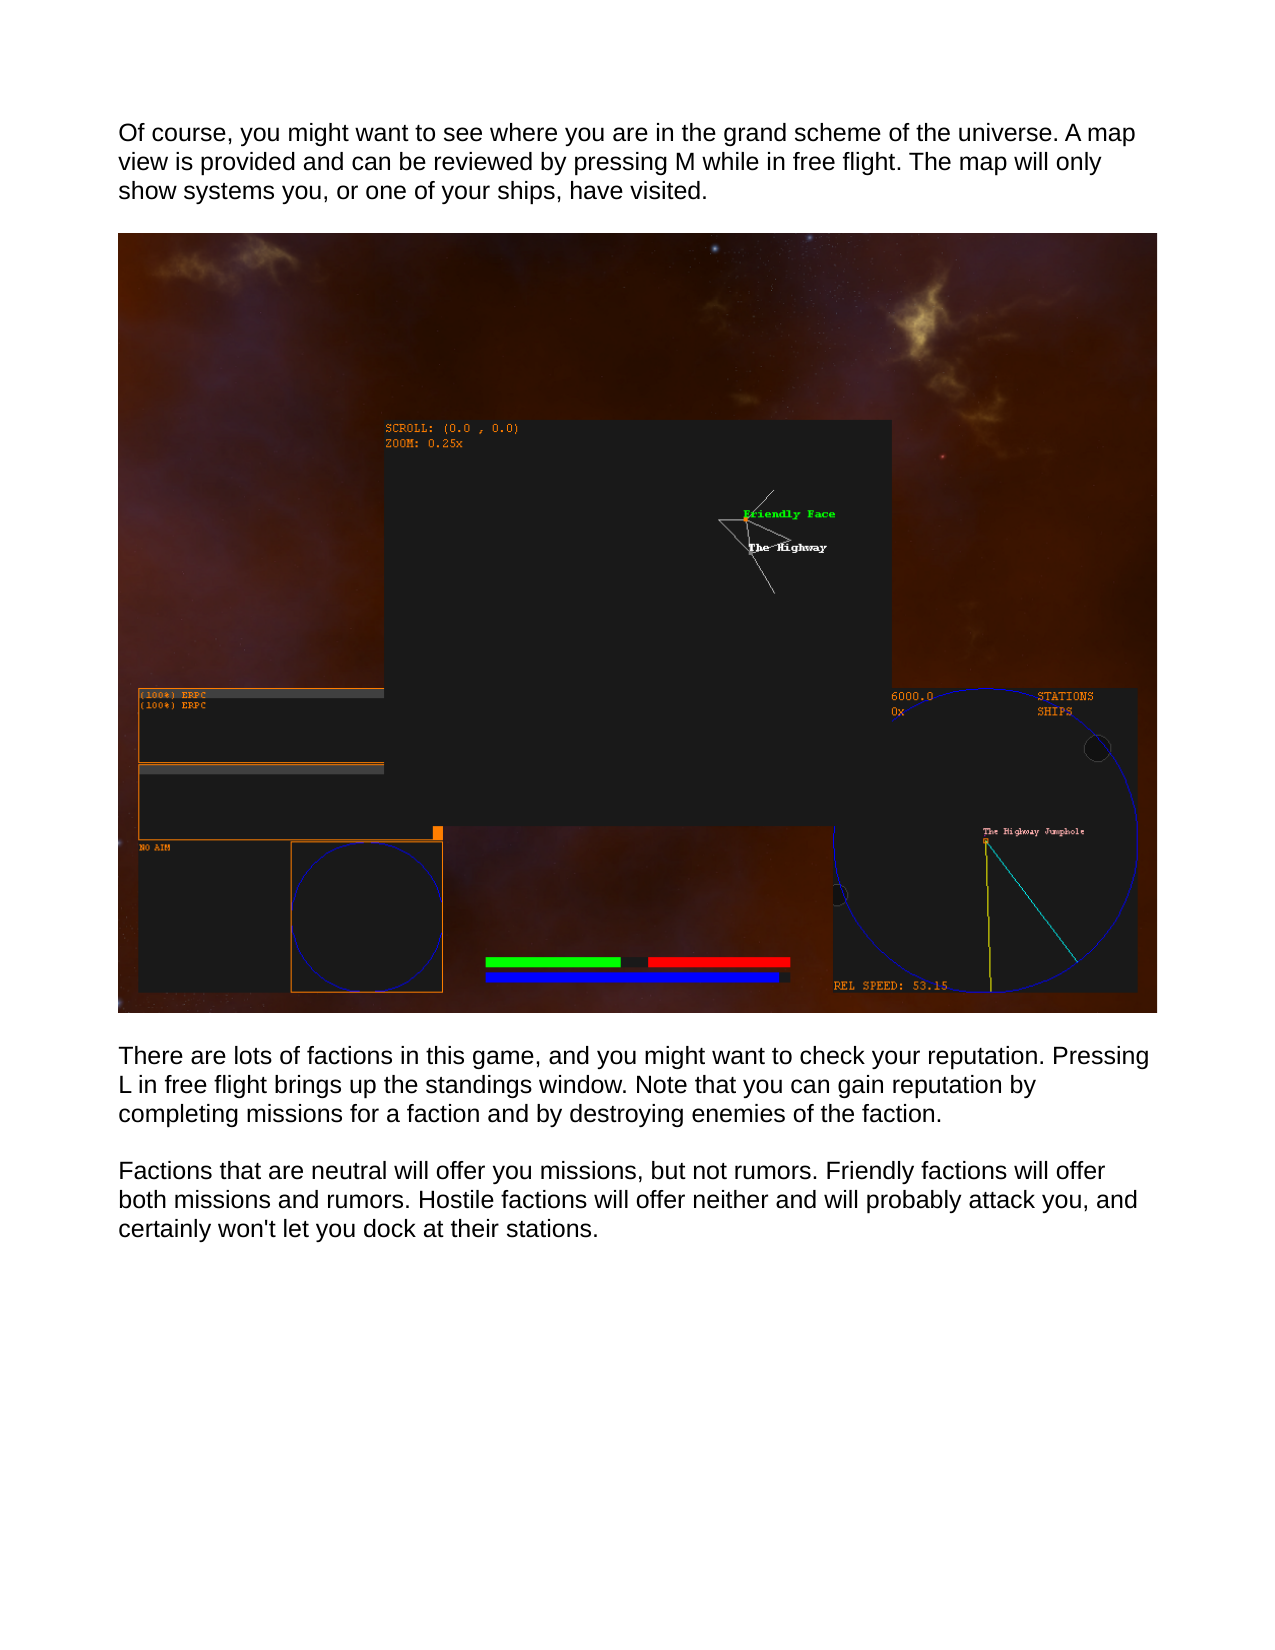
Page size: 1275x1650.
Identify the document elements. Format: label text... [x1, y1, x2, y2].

picture [118, 233, 1158, 1013]
text Factions that are neutral will offer you missions, but not rumors. Friendly factions will offer both missions and rumors. Hostile factions will offer neither and will probably attack you, and certainly won't let you dock at their stations. [118, 1156, 1157, 1242]
text Of course, you might want to see where you are in the grand scheme of the universe. A map view is provided and can be reviewed by pressing M while in free flight. The map will only [118, 118, 1157, 176]
text show systems you, or one of your ships, have visited. [118, 176, 1157, 204]
text There are lots of factions in this game, and you might want to check your reputation. Pressing L in free flight brings up the standings window. Note that you can gain reputation by completing missions for a faction and by destroying enemies of the faction. [118, 1041, 1157, 1127]
